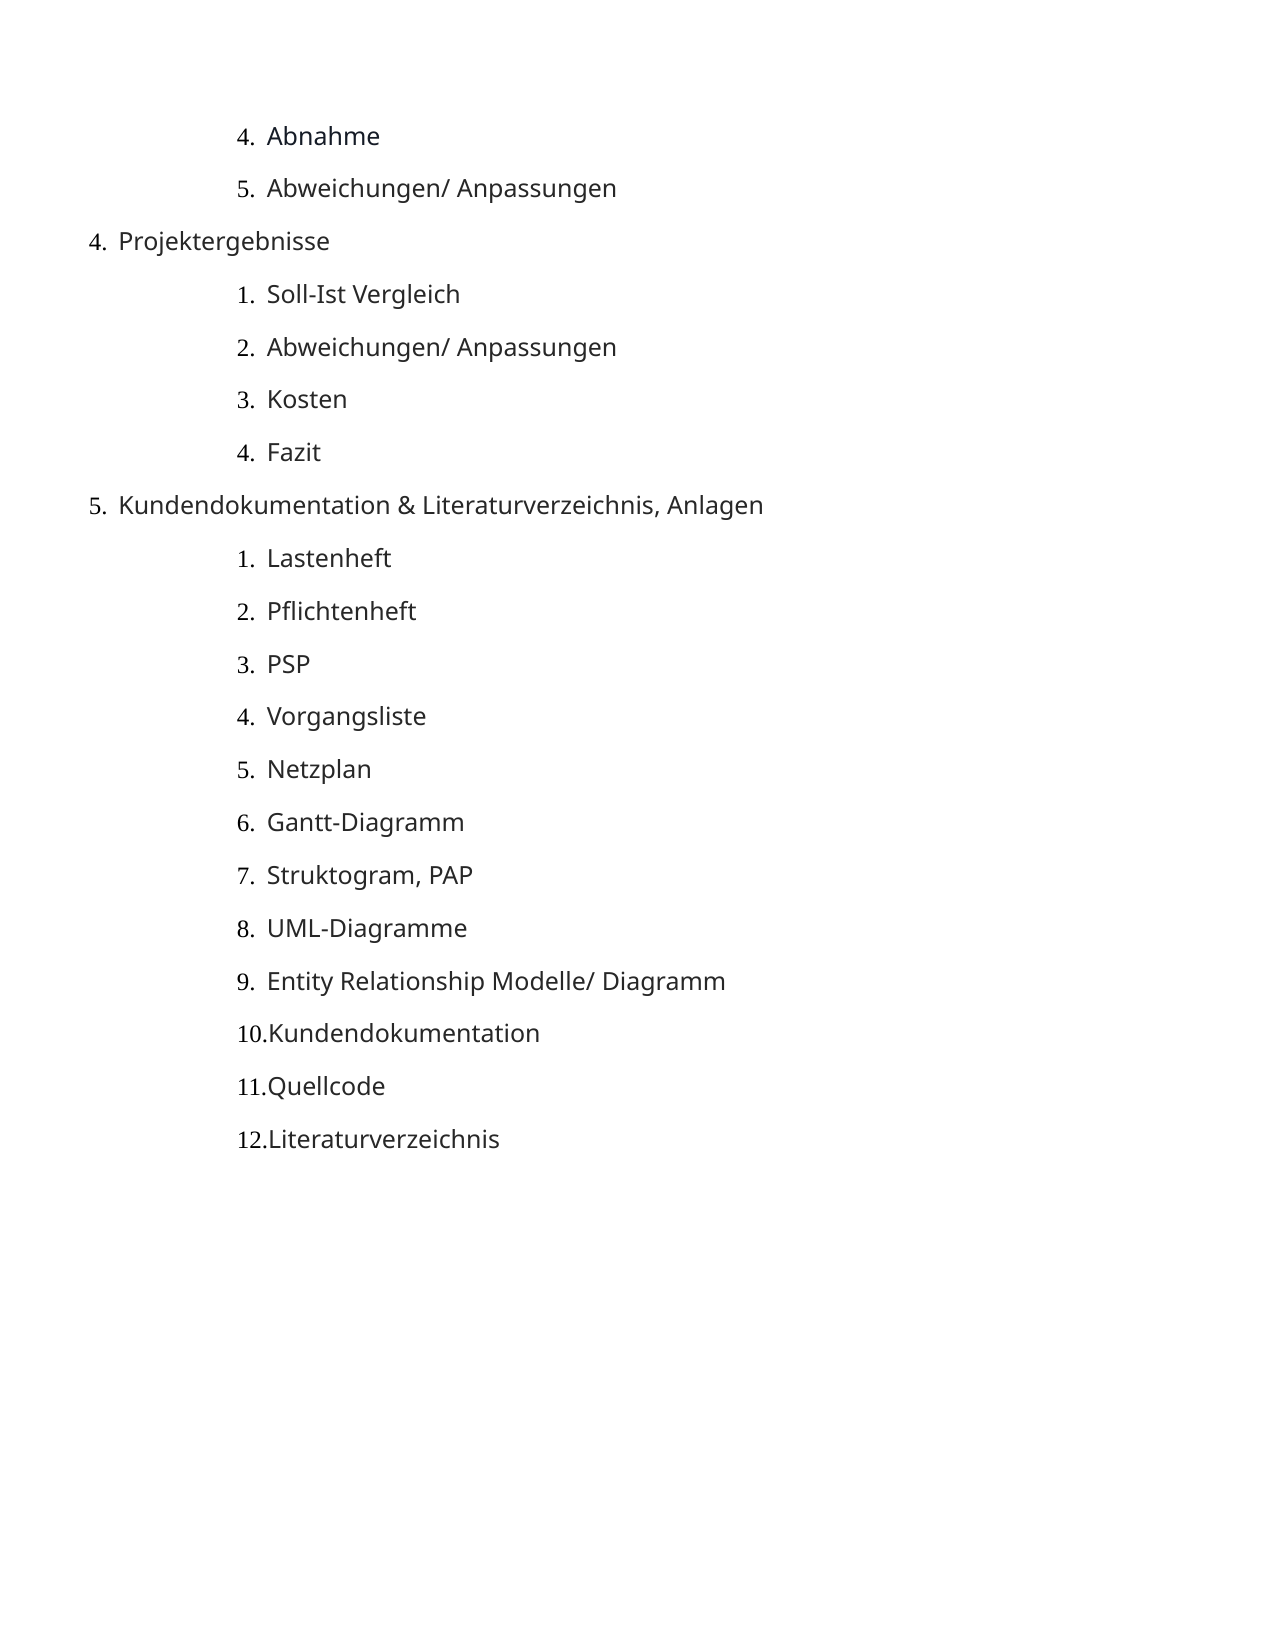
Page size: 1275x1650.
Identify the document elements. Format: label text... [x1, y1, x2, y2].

list Kosten [237, 382, 1157, 416]
list Literaturverzeichnis [237, 1122, 1157, 1156]
list Abnahme [237, 118, 1157, 152]
list PSP [237, 646, 1157, 680]
list Abweichungen/ Anpassungen [237, 171, 1157, 205]
list Pflichtenheft [237, 593, 1157, 627]
list Abweichungen/ Anpassungen [237, 329, 1157, 363]
list Kundendokumentation [237, 1016, 1157, 1050]
list Vorgangsliste [237, 699, 1157, 733]
list Quellcode [237, 1069, 1157, 1103]
list Projektergebnisse [118, 224, 1157, 258]
list Fazit [237, 435, 1157, 469]
list Netzplan [237, 752, 1157, 786]
list Entity Relationship Modelle/ Diagramm [237, 963, 1157, 997]
list Lastenheft [237, 541, 1157, 575]
list Gantt-Diagramm [237, 805, 1157, 839]
list Kundendokumentation & Literaturverzeichnis, Anlagen [118, 488, 1157, 522]
list Soll-Ist Vergleich [237, 277, 1157, 311]
list Struktogram, PAP [237, 857, 1157, 892]
list UML-Diagramme [237, 910, 1157, 944]
